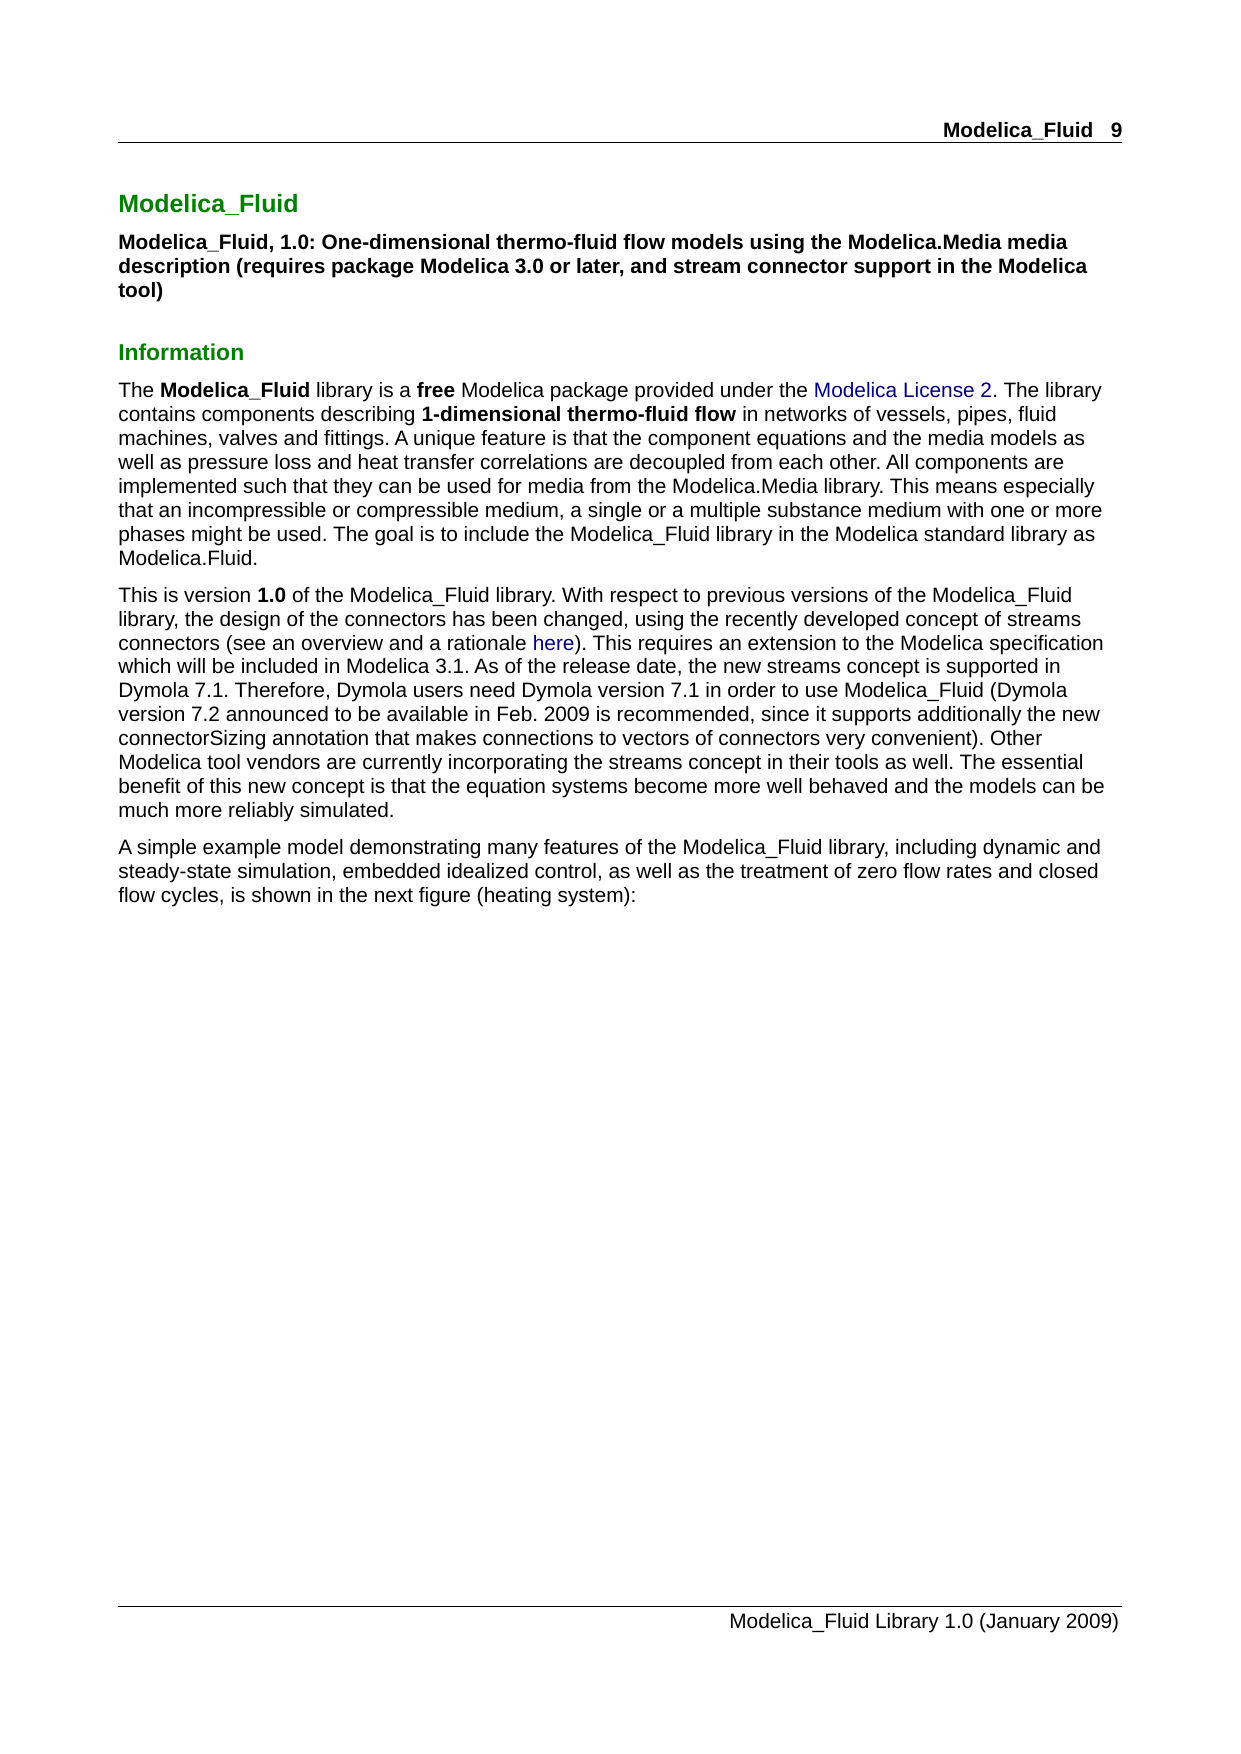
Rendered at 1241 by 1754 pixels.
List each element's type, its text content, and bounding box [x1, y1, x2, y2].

subtitle Information [118, 339, 1122, 366]
text A simple example model demonstrating many features of the Modelica_Fluid library, including dynamic and steady-state simulation, embedded idealized control, as well as the treatment of zero flow rates and closed flow cycles, is shown in the next figure (heating system): [118, 834, 1122, 906]
text This is version 1.0 of the Modelica_Fluid library. With respect to previous versions of the Modelica_Fluid library, the design of the connectors has been changed, using the recently developed concept of streams connectors (see an overview and a rationale here). This requires an extension to the Modelica specification which will be included in Modelica 3.1. As of the release date, the new streams concept is supported in Dymola 7.1. Therefore, Dymola users need Dymola version 7.1 in order to use Modelica_Fluid (Dymola version 7.2 announced to be available in Feb. 2009 is recommended, since it supports additionally the new connectorSizing annotation that makes connections to vectors of connectors very convenient). Other Modelica tool vendors are currently incorporating the streams concept in their tools as well. The essential benefit of this new concept is that the equation systems become more well behaved and the models can be much more reliably simulated. [118, 582, 1122, 822]
text Modelica_Fluid, 1.0: One-dimensional thermo-fluid flow models using the Modelica.Media media description (requires package Modelica 3.0 or later, and stream connector support in the Modelica tool) [118, 230, 1122, 302]
text The Modelica_Fluid library is a free Modelica package provided under the Modelica License 2. The library contains components describing 1-dimensional thermo-fluid flow in networks of vessels, pipes, fluid machines, valves and fittings. A unique feature is that the component equations and the media models as well as pressure loss and heat transfer correlations are decoupled from each other. All components are implemented such that they can be used for media from the Modelica.Media library. This means especially that an incompressible or compressible medium, a single or a multiple substance medium with one or more phases might be used. The goal is to include the Modelica_Fluid library in the Modelica standard library as Modelica.Fluid. [118, 378, 1122, 570]
subtitle Modelica_Fluid [118, 189, 1122, 218]
